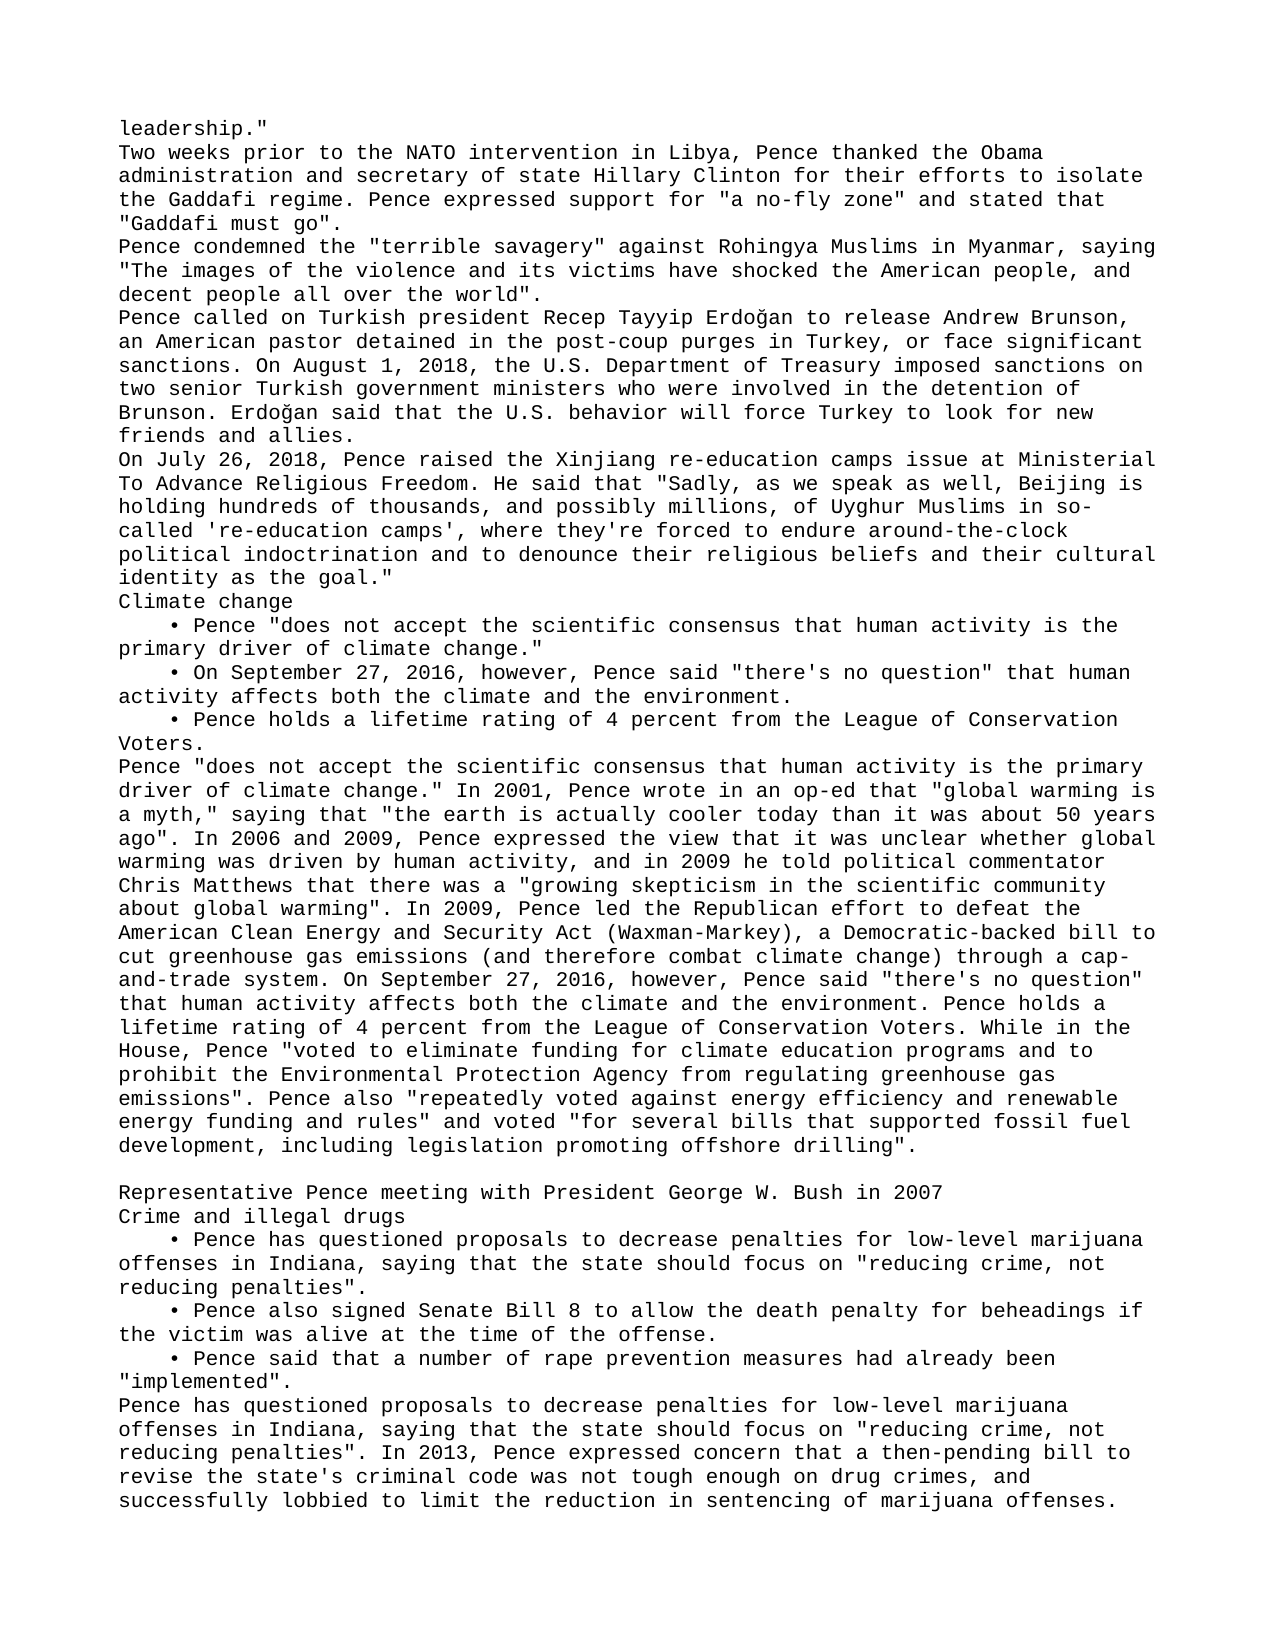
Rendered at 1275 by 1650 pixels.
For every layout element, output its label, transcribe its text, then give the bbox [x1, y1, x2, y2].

text On July 26, 2018, Pence raised the Xinjiang re-education camps issue at Ministerial To Advance Religious Freedom. He said that "Sadly, as we speak as well, Beijing is holding hundreds of thousands, and possibly millions, of Uyghur Muslims in so-called 're-education camps', where they're forced to endure around-the-clock political indoctrination and to denounce their religious beliefs and their cultural identity as the goal." [118, 449, 1157, 591]
text • Pence has questioned proposals to decrease penalties for low-level marijuana offenses in Indiana, saying that the state should focus on "reducing crime, not reducing penalties". [118, 1229, 1157, 1300]
text • Pence also signed Senate Bill 8 to allow the death penalty for beheadings if the victim was alive at the time of the offense. [118, 1300, 1157, 1348]
text Pence "does not accept the scientific consensus that human activity is the primary driver of climate change." In 2001, Pence wrote in an op-ed that "global warming is a myth," saying that "the earth is actually cooler today than it was about 50 years ago". In 2006 and 2009, Pence expressed the view that it was unclear whether global warming was driven by human activity, and in 2009 he told political commentator Chris Matthews that there was a "growing skepticism in the scientific community about global warming". In 2009, Pence led the Republican effort to defeat the American Clean Energy and Security Act (Waxman-Markey), a Democratic-backed bill to cut greenhouse gas emissions (and therefore combat climate change) through a cap-and-trade system. On September 27, 2016, however, Pence said "there's no question" that human activity affects both the climate and the environment. Pence holds a lifetime rating of 4 percent from the League of Conservation Voters. While in the House, Pence "voted to eliminate funding for climate education programs and to prohibit the Environmental Protection Agency from regulating greenhouse gas emissions". Pence also "repeatedly voted against energy efficiency and renewable energy funding and rules" and voted "for several bills that supported fossil fuel development, including legislation promoting offshore drilling". [118, 757, 1157, 1158]
text Pence called on Turkish president Recep Tayyip Erdoğan to release Andrew Brunson, an American pastor detained in the post-coup purges in Turkey, or face significant sanctions. On August 1, 2018, the U.S. Department of Treasury imposed sanctions on two senior Turkish government ministers who were involved in the detention of Brunson. Erdoğan said that the U.S. behavior will force Turkey to look for new friends and allies. [118, 307, 1157, 449]
text Crime and illegal drugs [118, 1206, 1157, 1229]
text Climate change [118, 591, 1157, 615]
text • Pence holds a lifetime rating of 4 percent from the League of Conservation Voters. [118, 709, 1157, 757]
text Pence has questioned proposals to decrease penalties for low-level marijuana offenses in Indiana, saying that the state should focus on "reducing crime, not reducing penalties". In 2013, Pence expressed concern that a then-pending bill to revise the state's criminal code was not tough enough on drug crimes, and successfully lobbied to limit the reduction in sentencing of marijuana offenses. [118, 1395, 1157, 1513]
text • On September 27, 2016, however, Pence said "there's no question" that human activity affects both the climate and the environment. [118, 662, 1157, 709]
text Pence condemned the "terrible savagery" against Rohingya Muslims in Myanmar, saying "The images of the violence and its victims have shocked the American people, and decent people all over the world". [118, 236, 1157, 307]
text Representative Pence meeting with President George W. Bush in 2007 [118, 1182, 1157, 1206]
text Two weeks prior to the NATO intervention in Libya, Pence thanked the Obama administration and secretary of state Hillary Clinton for their efforts to isolate the Gaddafi regime. Pence expressed support for "a no-fly zone" and stated that "Gaddafi must go". [118, 142, 1157, 236]
text leadership." [118, 118, 1157, 142]
text • Pence "does not accept the scientific consensus that human activity is the primary driver of climate change." [118, 615, 1157, 662]
text • Pence said that a number of rape prevention measures had already been "implemented". [118, 1348, 1157, 1395]
